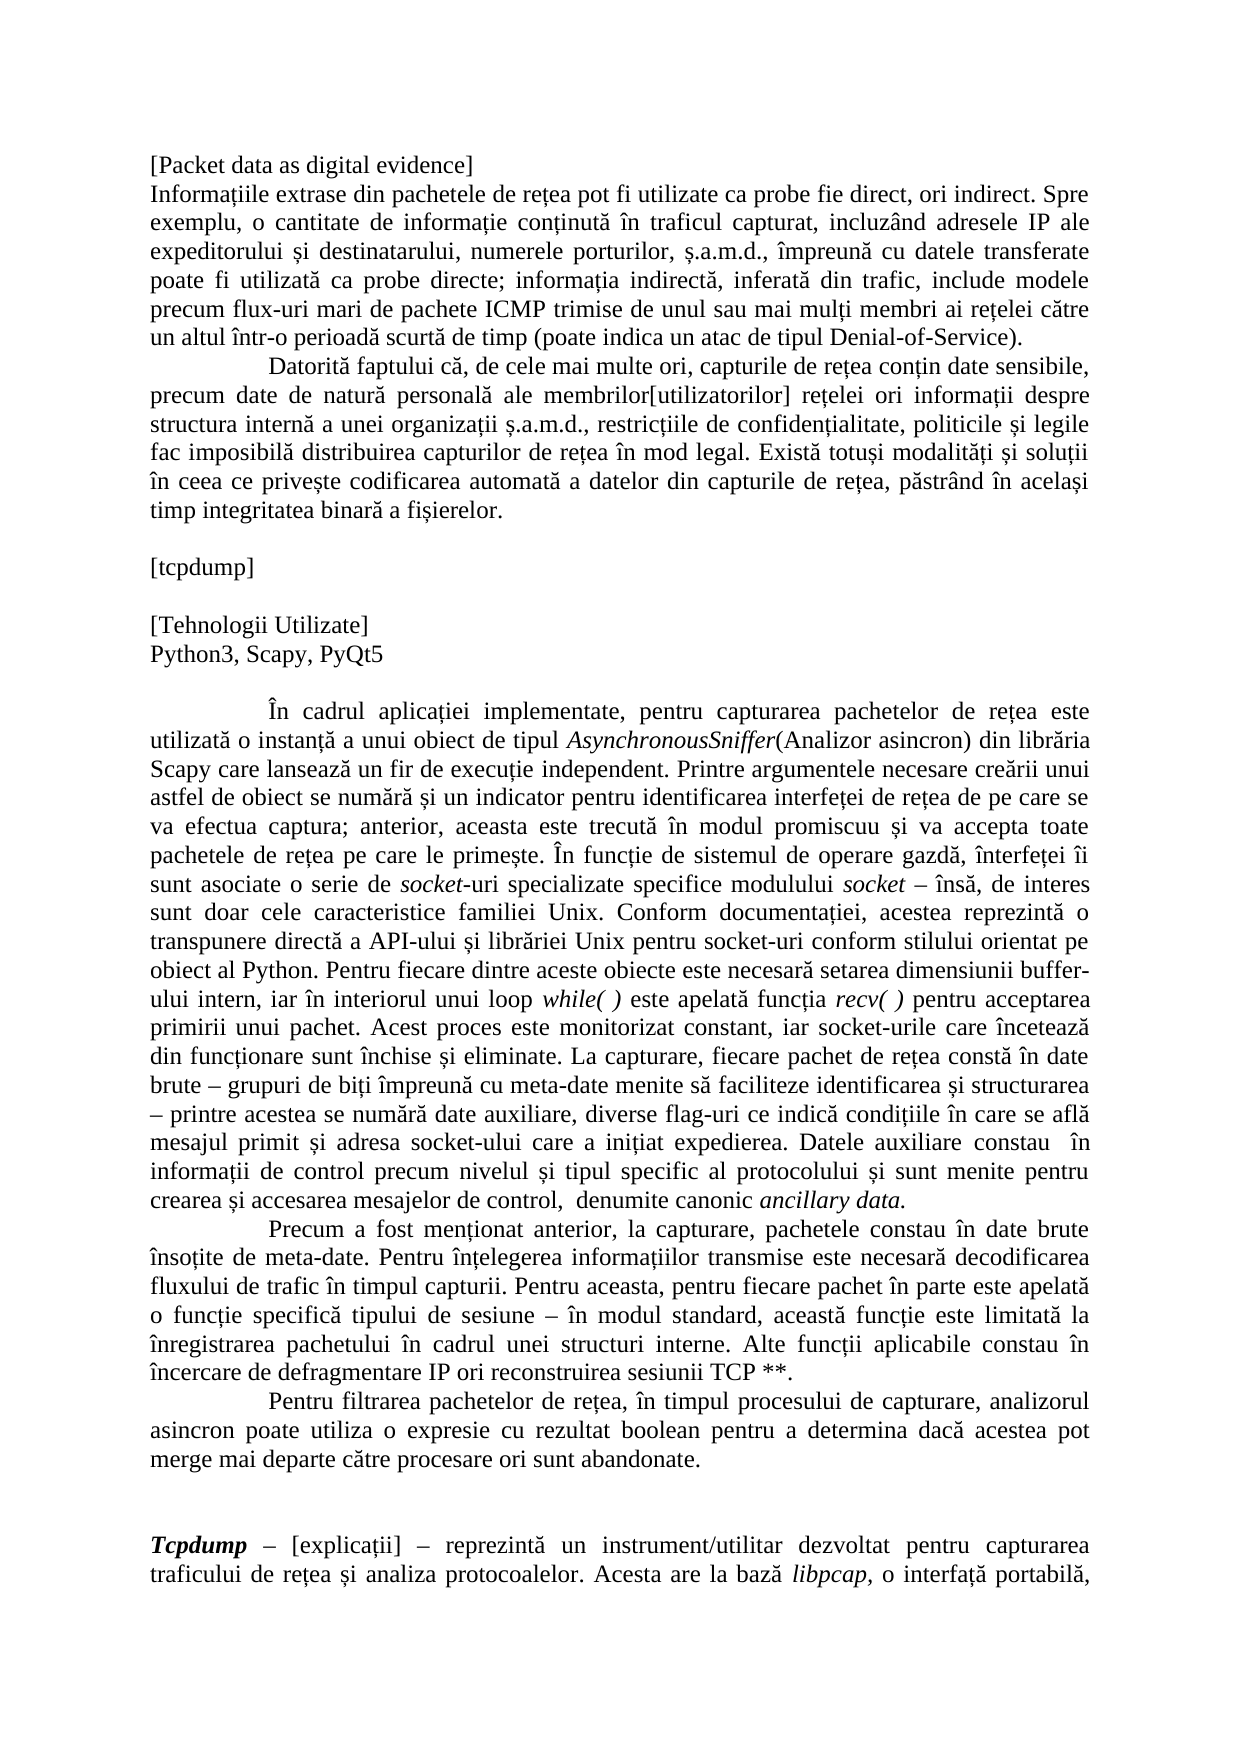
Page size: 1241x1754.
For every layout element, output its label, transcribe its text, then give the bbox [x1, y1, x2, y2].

text Informațiile extrase din pachetele de rețea pot fi utilizate ca probe fie direct, ori indirect. Spre exemplu, o cantitate de informație conținută în traficul capturat, incluzând adresele IP ale expeditorului și destinatarului, numerele porturilor, ș.a.m.d., împreună cu datele transferate poate fi utilizată ca probe directe; informația indirectă, inferată din trafic, include modele precum flux-uri mari de pachete ICMP trimise de unul sau mai mulți membri ai rețelei către un altul într-o perioadă scurtă de timp (poate indica un atac de tipul Denial-of-Service). [150, 179, 1091, 351]
text Precum a fost menționat anterior, la capturare, pachetele constau în date brute însoțite de meta-date. Pentru înțelegerea informațiilor transmise este necesară decodificarea fluxului de trafic în timpul capturii. Pentru aceasta, pentru fiecare pachet în parte este apelată o funcție specifică tipului de sesiune – în modul standard, această funcție este limitată la înregistrarea pachetului în cadrul unei structuri interne. Alte funcții aplicabile constau în încercare de defragmentare IP ori reconstruirea sesiunii TCP **. [150, 1214, 1091, 1386]
text Python3, Scapy, PyQt5 [150, 639, 1091, 667]
text Pentru filtrarea pachetelor de rețea, în timpul procesului de capturare, analizorul asincron poate utiliza o expresie cu rezultat boolean pentru a determina dacă acestea pot merge mai departe către procesare ori sunt abandonate. [150, 1386, 1091, 1472]
text Tcpdump – [explicații] – reprezintă un instrument/utilitar dezvoltat pentru capturarea traficului de rețea și analiza protocoalelor. Acesta are la bază libpcap, o interfață portabilă, [150, 1530, 1091, 1587]
text [Tehnologii Utilizate] [150, 610, 1091, 639]
text [tcpdump] [150, 552, 1091, 581]
text În cadrul aplicației implementate, pentru capturarea pachetelor de rețea este utilizată o instanță a unui obiect de tipul AsynchronousSniffer(Analizor asincron) din librăria Scapy care lansează un fir de execuție independent. Printre argumentele necesare creării unui astfel de obiect se numără și un indicator pentru identificarea interfeței de rețea de pe care se va efectua captura; anterior, aceasta este trecută în modul promiscuu și va accepta toate pachetele de rețea pe care le primește. În funcție de sistemul de operare gazdă, înterfeței îi sunt asociate o serie de socket-uri specializate specifice modulului socket – însă, de interes sunt doar cele caracteristice familiei Unix. Conform documentației, acestea reprezintă o transpunere directă a API-ului și librăriei Unix pentru socket-uri conform stilului orientat pe obiect al Python. Pentru fiecare dintre aceste obiecte este necesară setarea dimensiunii buffer-ului intern, iar în interiorul unui loop while( ) este apelată funcția recv( ) pentru acceptarea primirii unui pachet. Acest proces este monitorizat constant, iar socket-urile care încetează din funcționare sunt închise și eliminate. La capturare, fiecare pachet de rețea constă în date brute – grupuri de biți împreună cu meta-date menite să faciliteze identificarea și structurarea – printre acestea se numără date auxiliare, diverse flag-uri ce indică condițiile în care se află mesajul primit și adresa socket-ului care a inițiat expedierea. Datele auxiliare constau în informații de control precum nivelul și tipul specific al protocolului și sunt menite pentru crearea și accesarea mesajelor de control, denumite canonic ancillary data. [150, 696, 1091, 1214]
text Datorită faptului că, de cele mai multe ori, capturile de rețea conțin date sensibile, precum date de natură personală ale membrilor[utilizatorilor] rețelei ori informații despre structura internă a unei organizații ș.a.m.d., restricțiile de confidențialitate, politicile și legile fac imposibilă distribuirea capturilor de rețea în mod legal. Există totuși modalități și soluții în ceea ce privește codificarea automată a datelor din capturile de rețea, păstrând în același timp integritatea binară a fișierelor. [150, 351, 1091, 524]
text [Packet data as digital evidence] [150, 150, 1091, 179]
